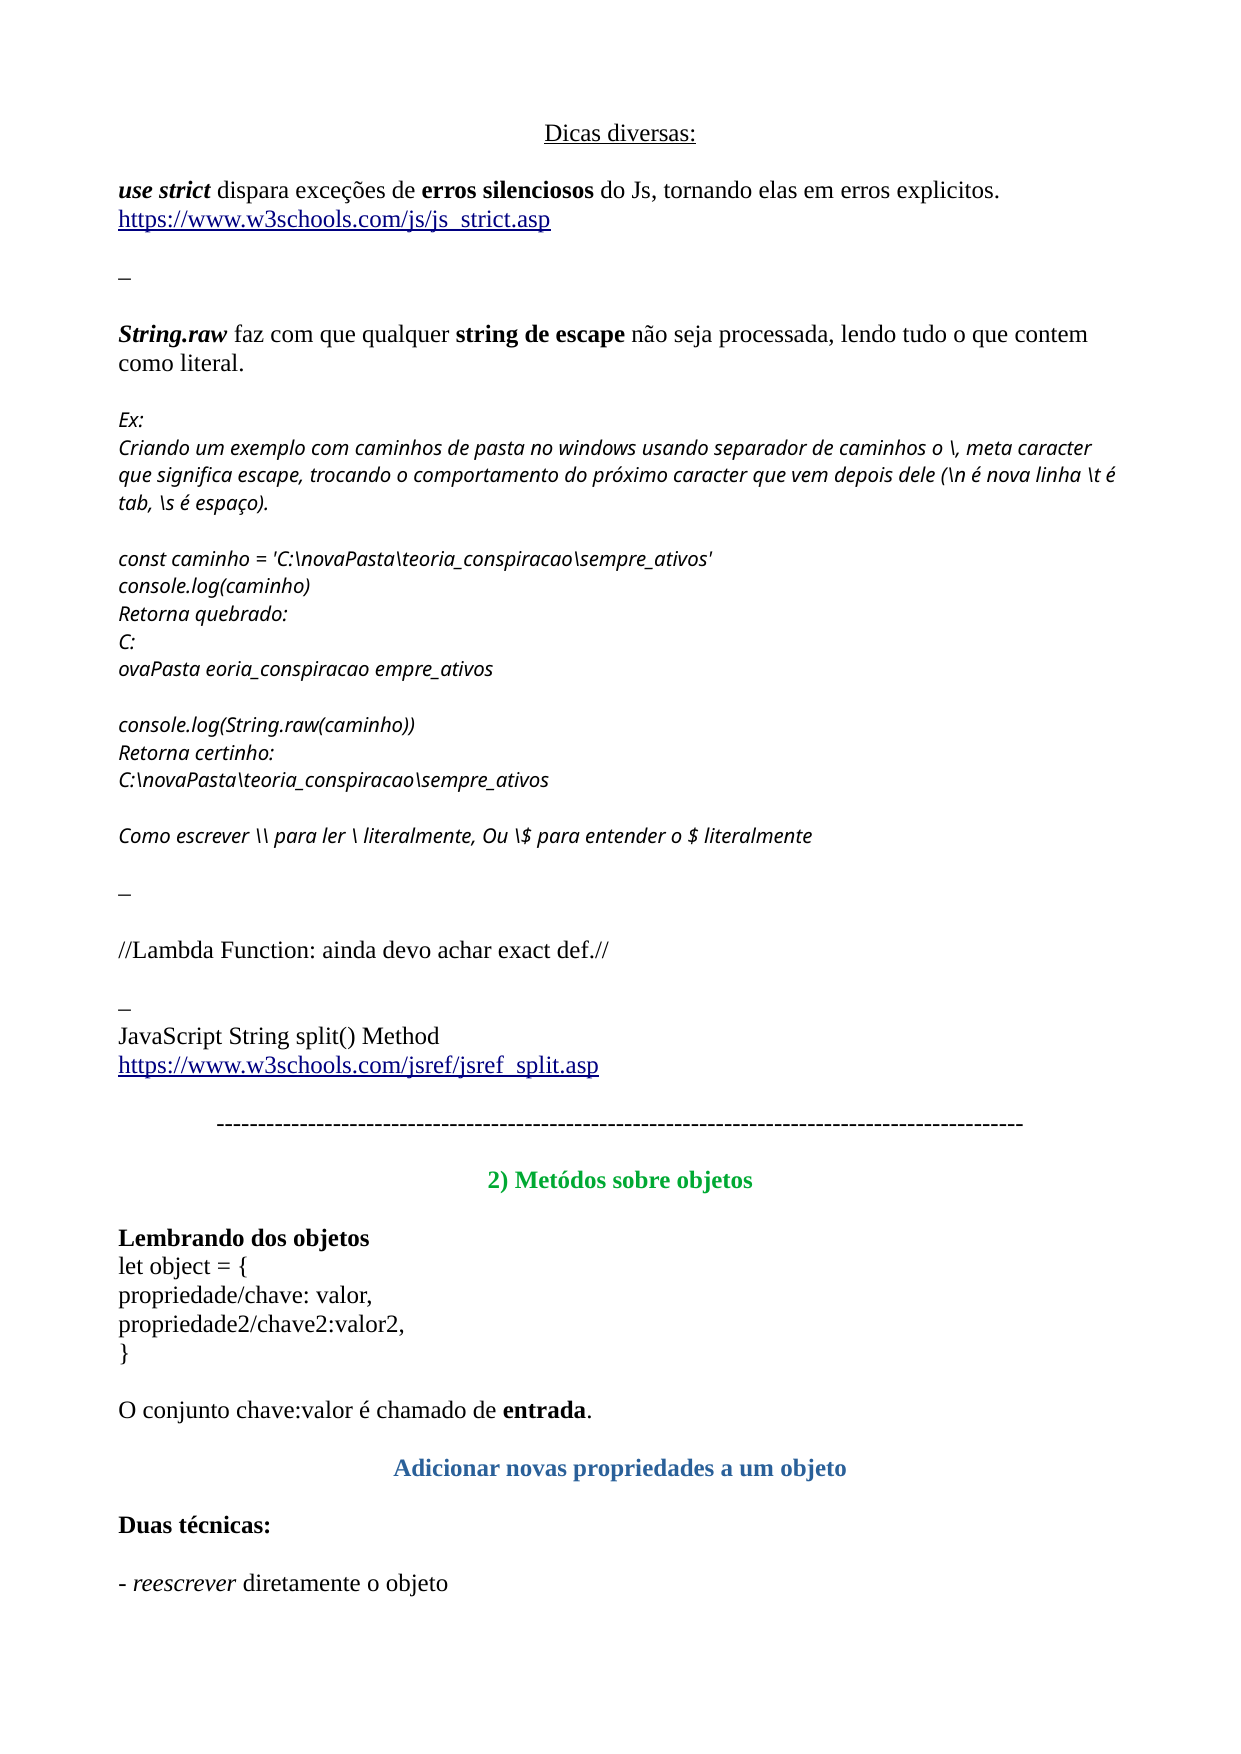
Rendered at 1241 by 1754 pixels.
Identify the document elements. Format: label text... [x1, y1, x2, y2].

text Retorna quebrado: C: ovaPasta eoria_conspiracao empre_ativos [118, 599, 1122, 683]
text JavaScript String split() Method [118, 1021, 1122, 1050]
text //Lambda Function: ainda devo achar exact def.// [118, 935, 1122, 964]
text } [118, 1338, 1122, 1366]
text let object = { [118, 1251, 1122, 1280]
text propriedade/chave: valor, [118, 1280, 1122, 1309]
text String.raw faz com que qualquer string de escape não seja processada, lendo tudo o que contem como literal. [118, 319, 1122, 377]
text C:\novaPasta\teoria_conspiracao\sempre_ativos [118, 766, 1122, 793]
text O conjunto chave:valor é chamado de entrada. [118, 1395, 1122, 1424]
text Duas técnicas: [118, 1510, 1122, 1539]
text Lembrando dos objetos [118, 1223, 1122, 1251]
text https://www.w3schools.com/jsref/jsref_split.asp [118, 1050, 1122, 1079]
text Criando um exemplo com caminhos de pasta no windows usando separador de caminhos o \, meta caracter que significa escape, trocando o comportamento do próximo caracter que vem depois dele (\n é nova linha \t é tab, \s é espaço). [118, 433, 1122, 516]
text Dicas diversas: [118, 118, 1122, 147]
text propriedade2/chave2:valor2, [118, 1309, 1122, 1338]
text Adicionar novas propriedades a um objeto [118, 1453, 1122, 1481]
text console.log(String.raw(caminho)) [118, 710, 1122, 738]
text Ex: [118, 406, 1122, 433]
text – [118, 262, 1122, 291]
text - reescrever diretamente o objeto [118, 1568, 1122, 1596]
text – [118, 878, 1122, 906]
text Retorna certinho: [118, 738, 1122, 766]
text Como escrever \\ para ler \ literalmente, Ou \$ para entender o $ literalmente [118, 821, 1122, 849]
text use strict dispara exceções de erros silenciosos do Js, tornando elas em erros explicitos. https://www.w3schools.com/js/js_strict.asp [118, 176, 1122, 233]
text – [118, 993, 1122, 1021]
text const caminho = 'C:\novaPasta\teoria_conspiracao\sempre_ativos' console.log(caminho) [118, 544, 1122, 599]
text 2) Metódos sobre objetos [118, 1165, 1122, 1194]
text ------------------------------------------------------------------------------------------------- [118, 1108, 1122, 1136]
